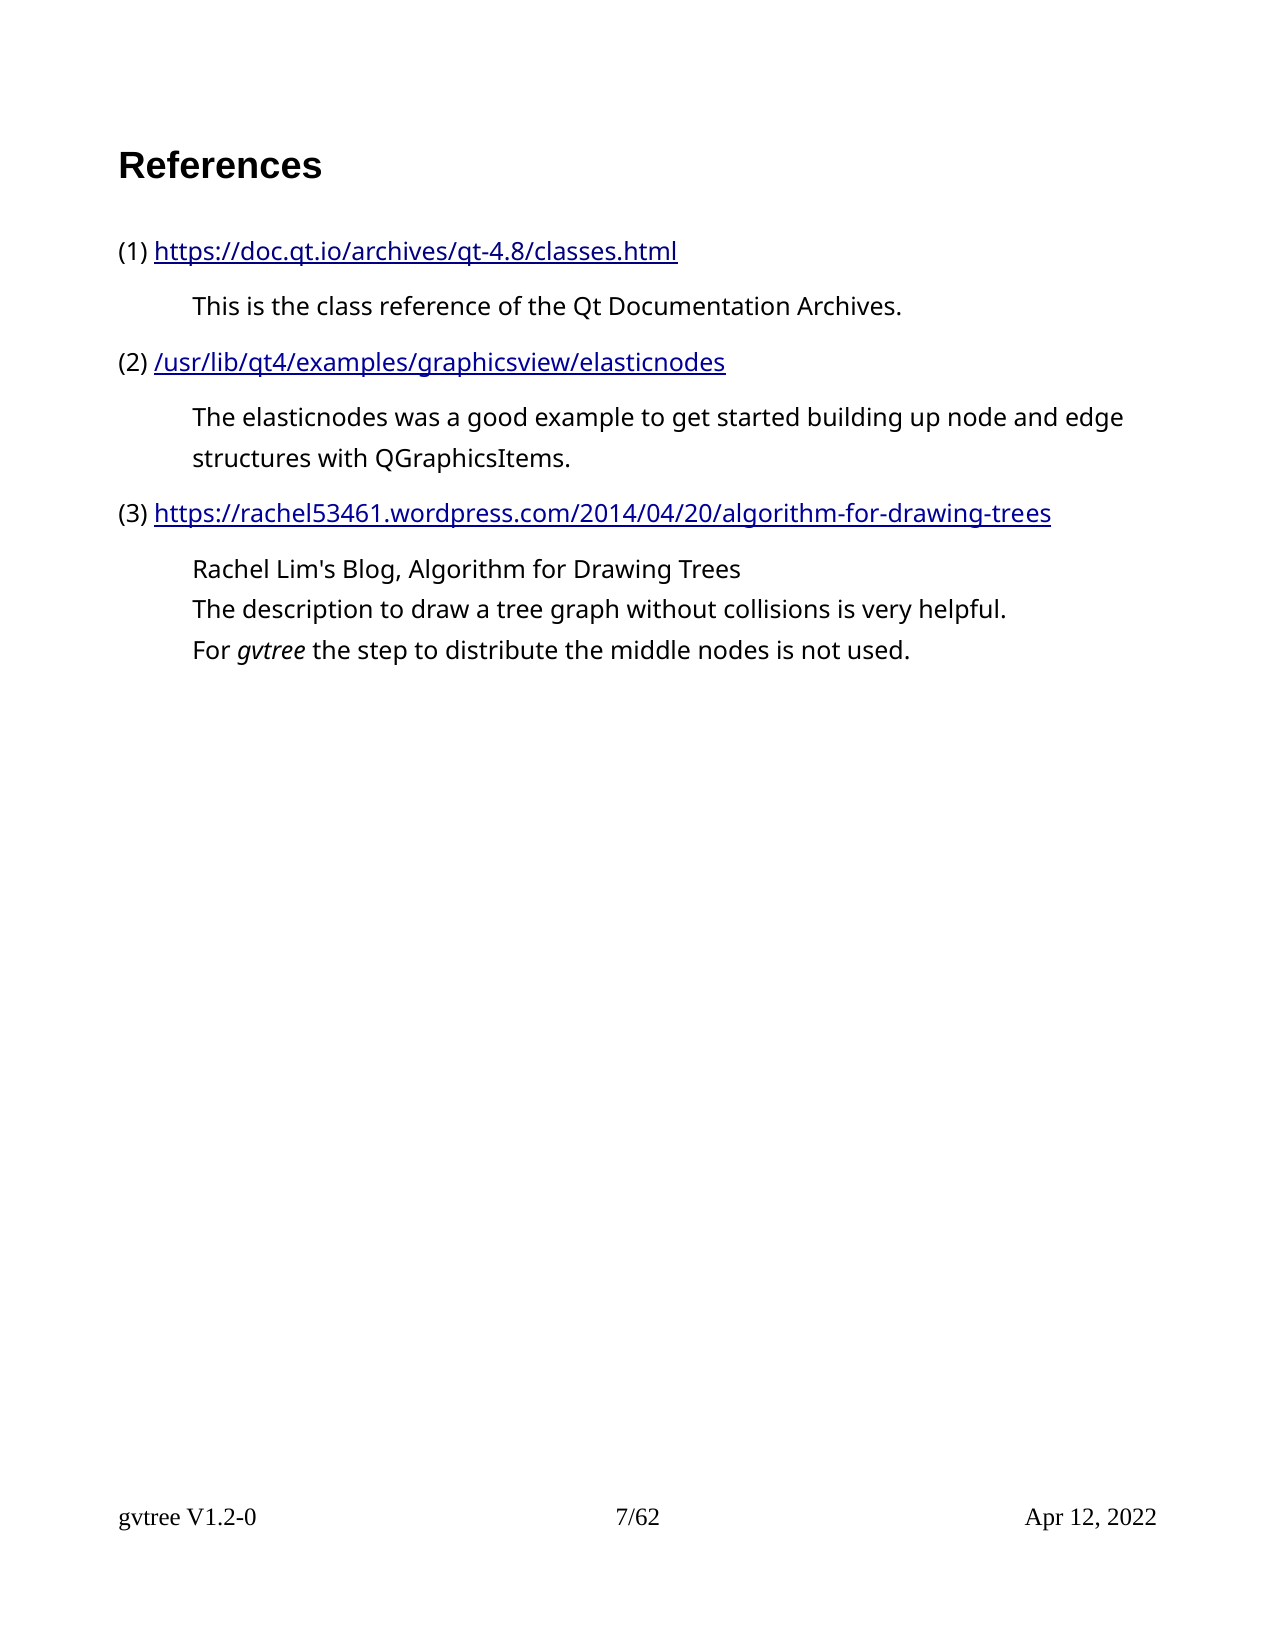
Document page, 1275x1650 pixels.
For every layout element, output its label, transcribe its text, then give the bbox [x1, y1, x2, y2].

text (3) https://rachel53461.wordpress.com/2014/04/20/algorithm-for-drawing-trees [118, 496, 1157, 530]
text Rachel Lim's Blog, Algorithm for Drawing Trees The description to draw a tree graph without collisions is very helpful. For gvtree the step to distribute the middle nodes is not used. [118, 551, 1157, 667]
text (1) https://doc.qt.io/archives/qt-4.8/classes.html [118, 233, 1157, 267]
text (2) /usr/lib/qt4/examples/graphicsview/elasticnodes [118, 344, 1157, 378]
subtitle References [118, 143, 1157, 187]
text The elasticnodes was a good example to get started building up node and edge structures with QGraphicsItems. [118, 399, 1157, 474]
text This is the class reference of the Qt Documentation Archives. [118, 289, 1157, 323]
